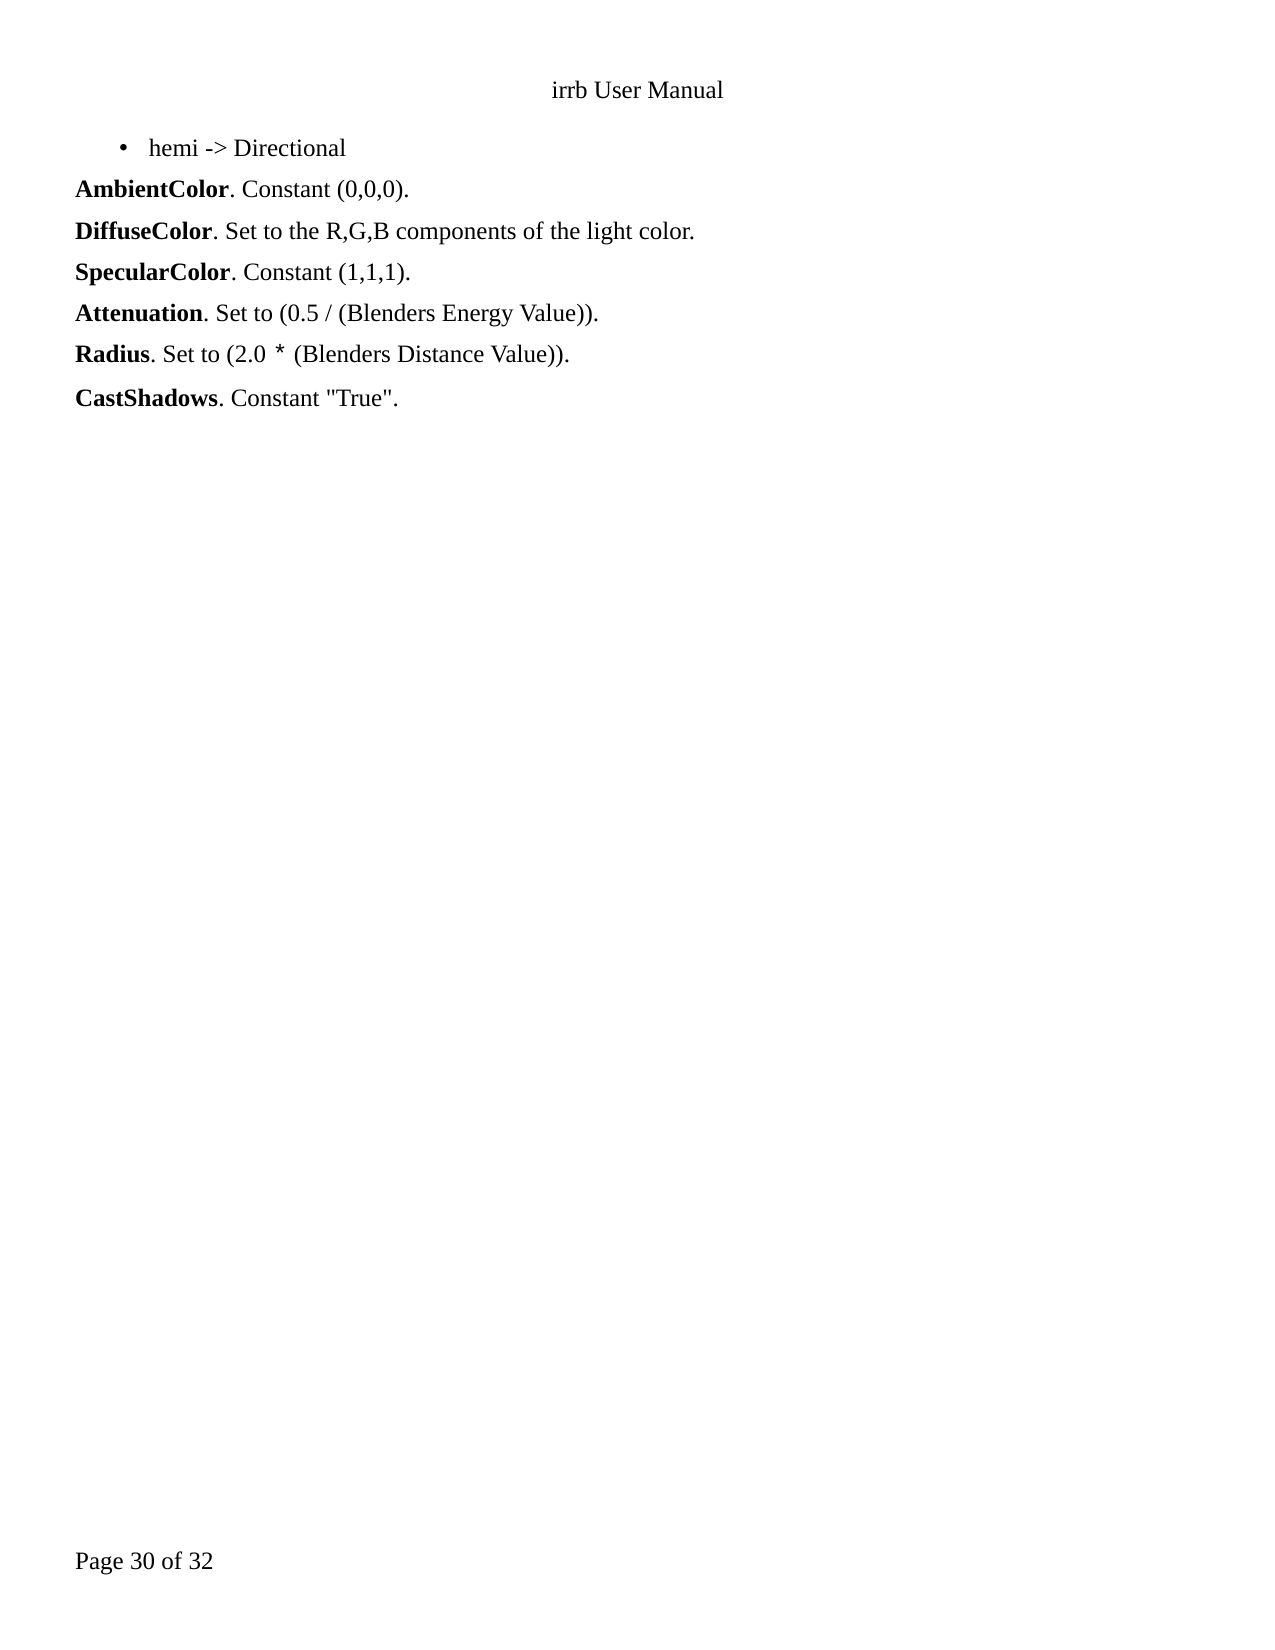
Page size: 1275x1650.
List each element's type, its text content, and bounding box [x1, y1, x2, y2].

text Attenuation. Set to (0.5 / (Blenders Energy Value)). [75, 298, 1200, 327]
text DiffuseColor. Set to the R,G,B components of the light color. [75, 216, 1200, 244]
text Radius. Set to (2.0 * (Blenders Distance Value)). [75, 339, 1200, 370]
text SpecularColor. Constant (1,1,1). [75, 257, 1200, 286]
list hemi -> Directional [119, 133, 1200, 162]
text AmbientColor. Constant (0,0,0). [75, 174, 1200, 203]
text CastShadows. Constant "True". [75, 383, 1200, 412]
